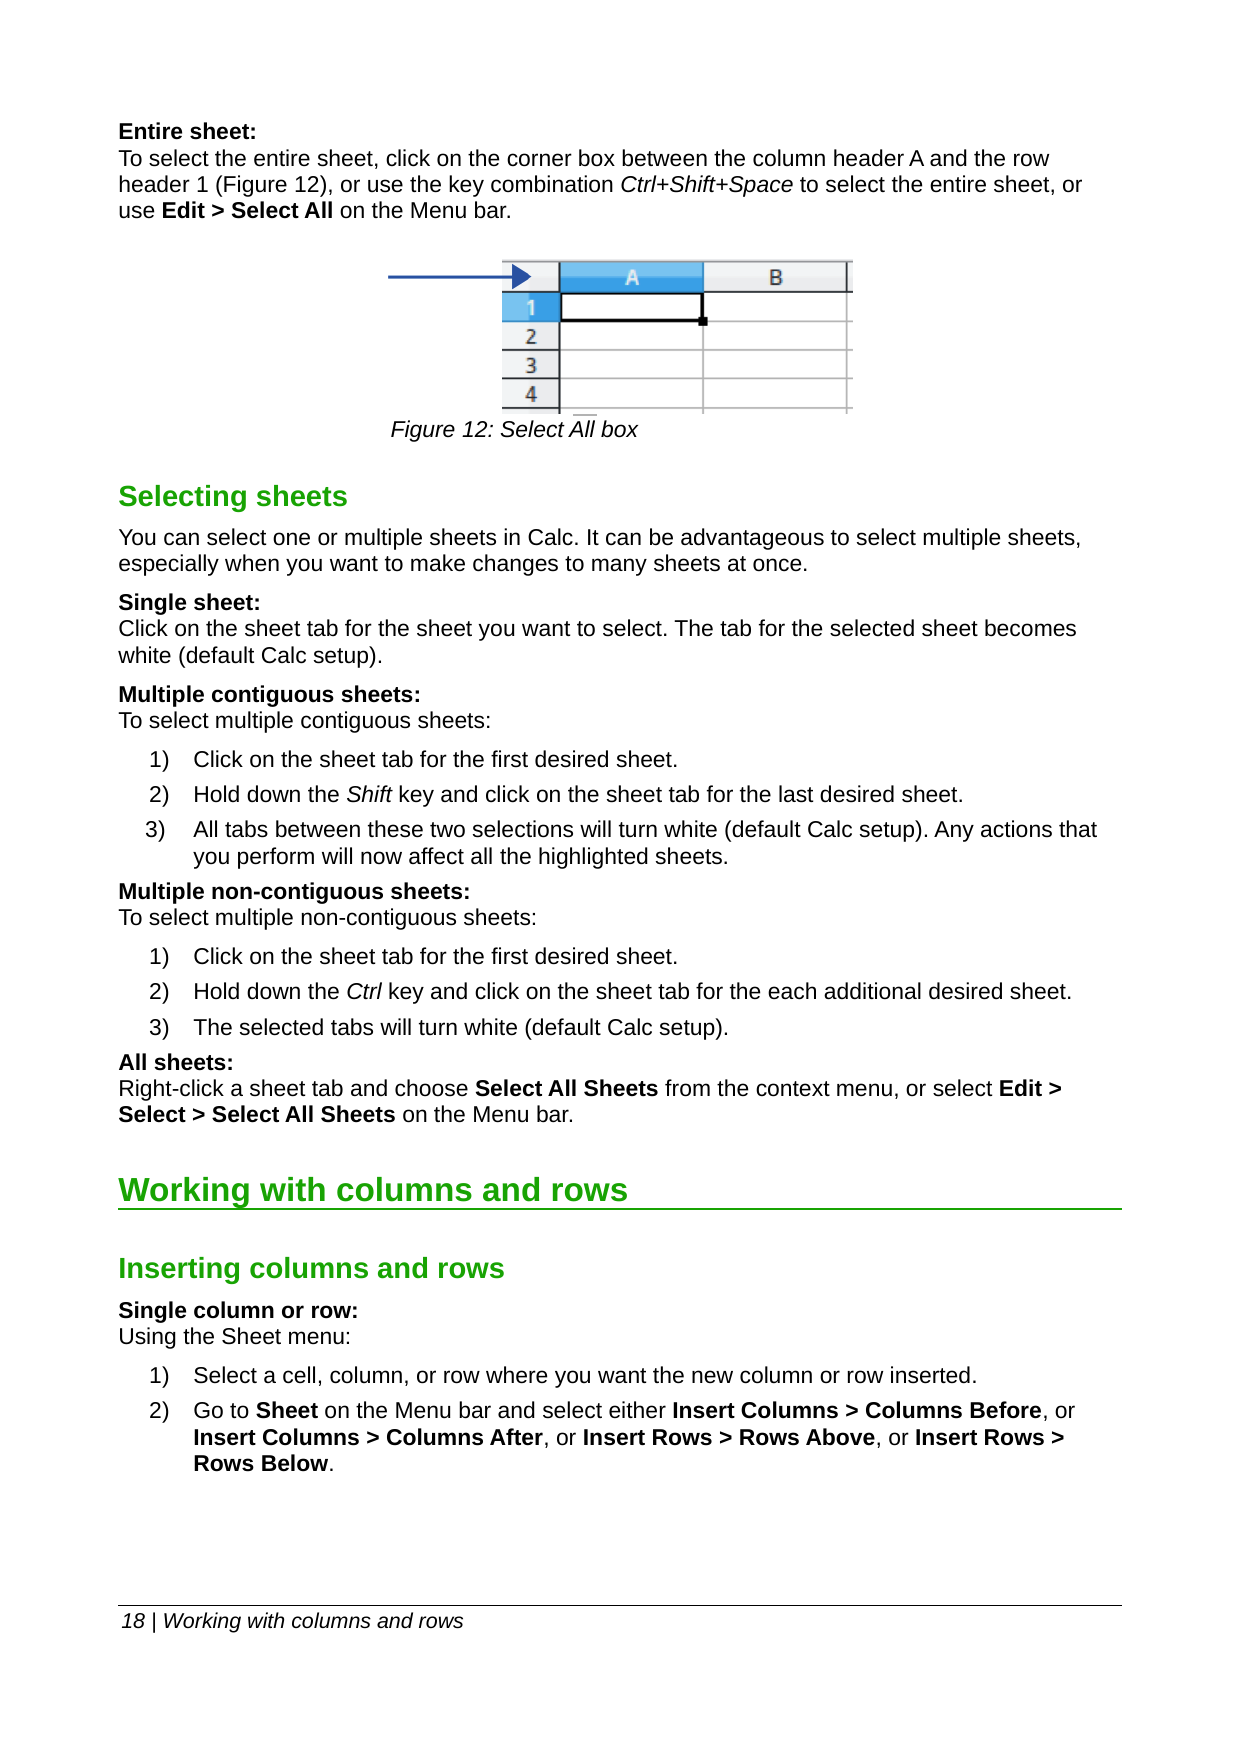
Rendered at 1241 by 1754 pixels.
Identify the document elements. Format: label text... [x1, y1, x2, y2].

text Multiple contiguous sheets: [118, 681, 1122, 707]
list Hold down the Shift key and click on the sheet tab for the last desired sheet. [169, 781, 1122, 807]
list Hold down the Ctrl key and click on the sheet tab for the each additional desired sheet. [169, 978, 1122, 1004]
text Single column or row: [118, 1297, 1122, 1323]
text To select the entire sheet, click on the corner box between the column header A and the row header 1 (Figure 12), or use the key combination Ctrl+Shift+Space to select the entire sheet, or use Edit > Select All on the Menu bar. [118, 144, 1122, 223]
text You can select one or multiple sheets in Calc. It can be advantageous to select multiple sheets, especially when you want to make changes to many sheets at once. [118, 524, 1122, 577]
text Single sheet: [118, 589, 1122, 615]
list To select multiple non-contiguous sheets: [118, 904, 1122, 931]
list Using the Sheet menu: [118, 1323, 1122, 1349]
text Click on the sheet tab for the sheet you want to select. The tab for the selected sheet becomes white (default Calc setup). [118, 615, 1122, 668]
subtitle Working with columns and rows [118, 1170, 1122, 1208]
text Figure 12: Select All box [390, 416, 850, 442]
subtitle Inserting columns and rows [118, 1252, 1122, 1285]
list Go to Sheet on the Menu bar and select either Insert Columns > Columns Before, or Insert Columns > Columns After, or Insert Rows > Rows Above, or Insert Rows > Rows Below. [169, 1397, 1122, 1476]
text Entire sheet: [118, 118, 1122, 144]
picture [383, 248, 857, 416]
list Click on the sheet tab for the first desired sheet. [169, 943, 1122, 969]
list Click on the sheet tab for the first desired sheet. [169, 746, 1122, 772]
text All sheets: [118, 1049, 1122, 1075]
subtitle Selecting sheets [118, 478, 1122, 512]
text Multiple non-contiguous sheets: [118, 878, 1122, 904]
list Select a cell, column, or row where you want the new column or row inserted. [169, 1362, 1122, 1388]
list The selected tabs will turn white (default Calc setup). [169, 1013, 1122, 1040]
list To select multiple contiguous sheets: [118, 707, 1122, 733]
list All tabs between these two selections will turn white (default Calc setup). Any actions that you perform will now affect all the highlighted sheets. [165, 816, 1122, 869]
text Right-click a sheet tab and choose Select All Sheets from the context menu, or select Edit > Select > Select All Sheets on the Menu bar. [118, 1075, 1122, 1128]
